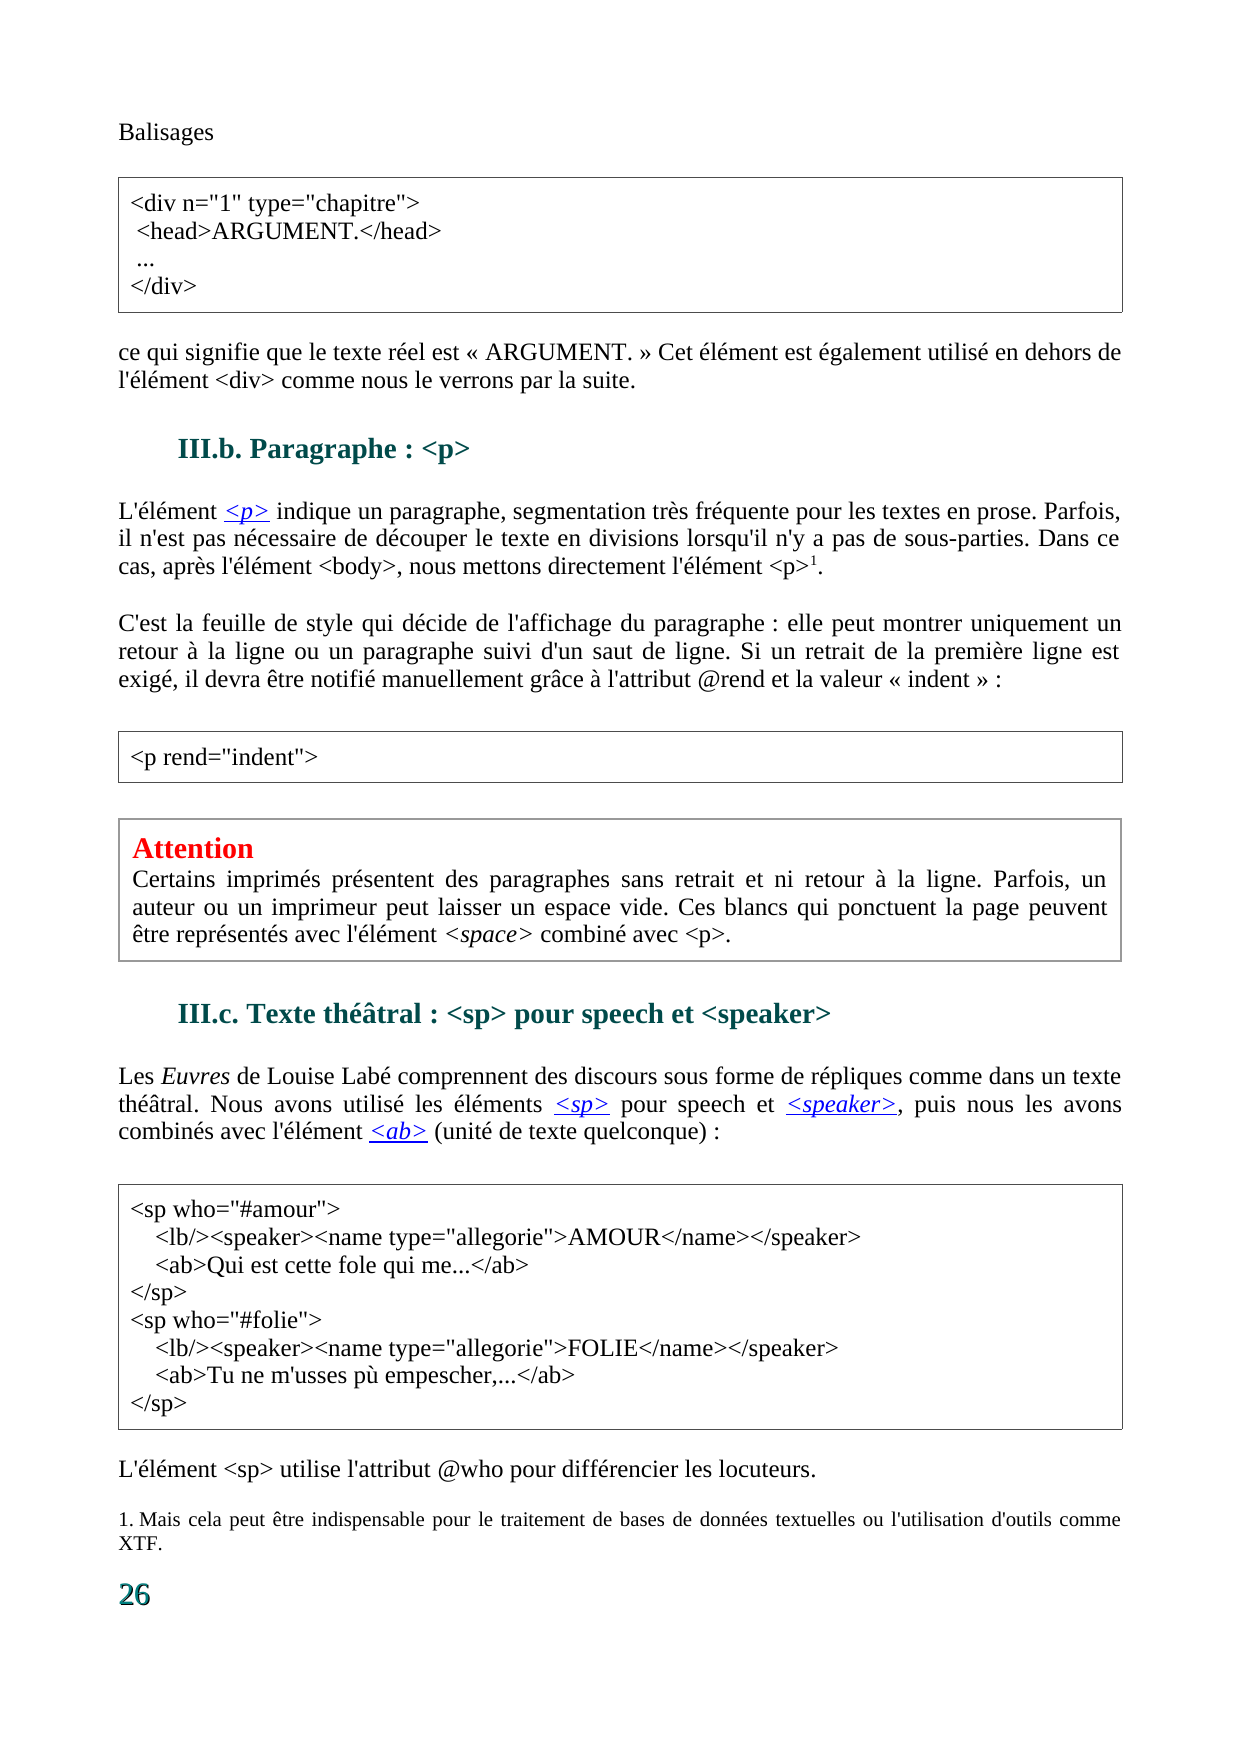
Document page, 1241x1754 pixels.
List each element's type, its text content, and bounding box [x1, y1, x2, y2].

text L'élément <p> indique un paragraphe, segmentation très fréquente pour les textes en prose. Parfois, il n'est pas nécessaire de découper le texte en divisions lorsqu'il n'y a pas de sous-parties. Dans ce cas, après l'élément <body>, nous mettons directement l'élément <p>. [118, 497, 1122, 580]
table_header <pp rend@rend="indent"> [119, 732, 1122, 782]
text ce qui signifie que le texte réel est « ARGUMENT. » Cet élément est également utilisé en dehors de l'élément <div> comme nous le verrons par la suite. [118, 338, 1122, 394]
text L'élément <sp> utilise l'attribut @who pour différencier les locuteurs. [118, 1456, 1122, 1483]
table_header Attention Certains imprimés présentent des paragraphes sans retrait et ni retour à la ligne. Parfois, un auteur ou un imprimeur peut laisser un espace vide. Ces blancs qui ponctuent la page peuvent être représentés avec l'élément <spacespace> combiné avec <pp>. [120, 820, 1120, 960]
table_header <spsp who@who="#amour"> <lblb/><speakerspeaker><namename type@type="allegorie">AMOUR</name></speaker> <abab>Qui est cette fole qui me...</ab> </sp> <sp who="#folie"> <lb/><speaker><name type="allegorie">FOLIE</name></speaker> <ab>Tu ne m'usses pù empescher,...</ab> </sp> [119, 1185, 1122, 1429]
text Les Euvres de Louise Labé comprennent des discours sous forme de répliques comme dans un texte théâtral. Nous avons utilisé les éléments <sp> pour speech et <speaker>, puis nous les avons combinés avec l'élément <ab> (unité de texte quelconque) : [118, 1062, 1122, 1145]
title Paragraphe : <p> [177, 432, 1122, 464]
text Mais cela peut être indispensable pour le traitement de bases de données textuelles ou l'utilisation d'outils comme XTF. [118, 1508, 1122, 1554]
title Texte théâtral : <sp> pour speech et <speaker> [177, 997, 1122, 1029]
table_header <div n="1" type="chapitre"> <headhead>ARGUMENT.</head> ... </div> [119, 178, 1122, 312]
text C'est la feuille de style qui décide de l'affichage du paragraphe : elle peut montrer uniquement un retour à la ligne ou un paragraphe suivi d'un saut de ligne. Si un retrait de la première ligne est exigé, il devra être notifié manuellement grâce à l'attribut @rend et la valeur « indent » : [118, 609, 1122, 693]
